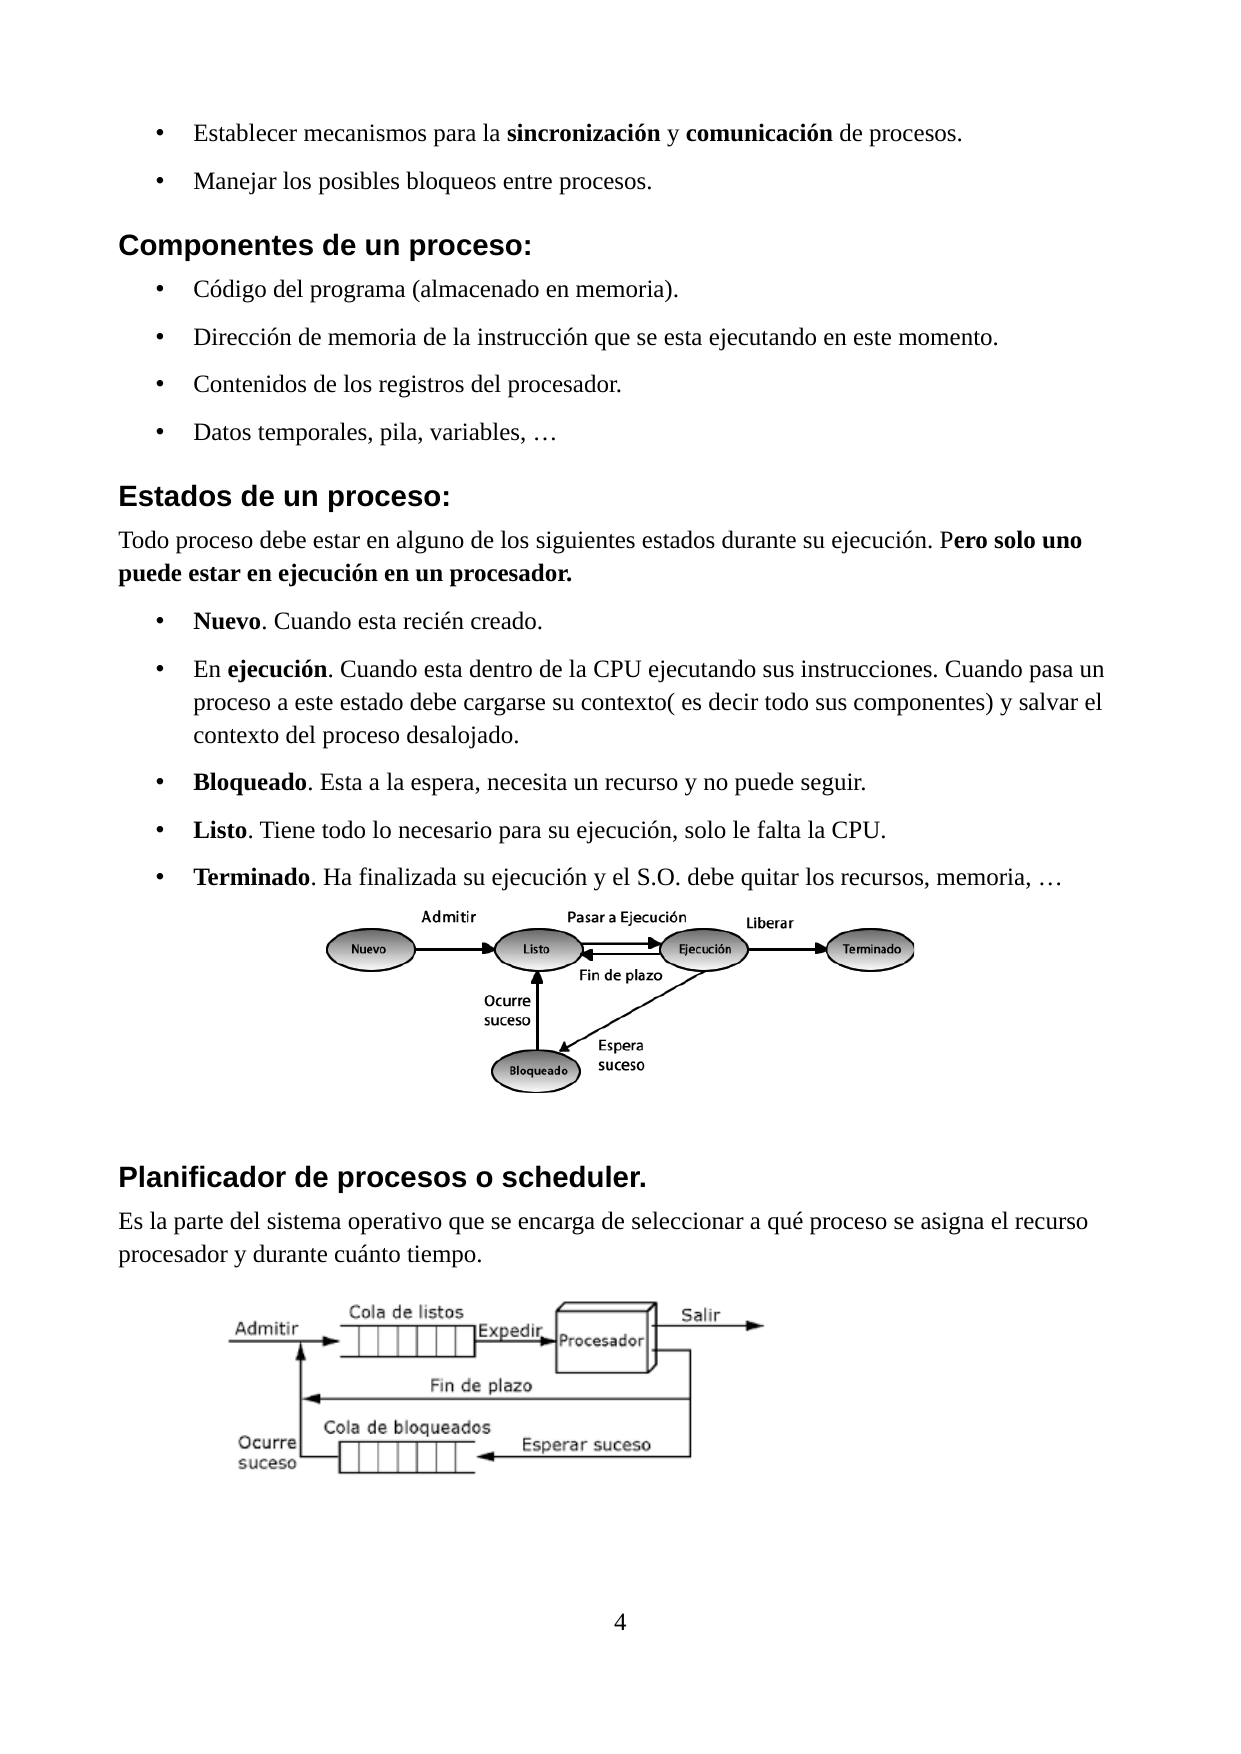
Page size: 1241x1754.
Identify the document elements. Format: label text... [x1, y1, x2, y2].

list Manejar los posibles bloqueos entre procesos. [156, 166, 1122, 194]
list Nuevo. Cuando esta recién creado. [156, 606, 1122, 635]
picture [211, 1293, 779, 1484]
list Código del programa (almacenado en memoria). [156, 274, 1122, 303]
subtitle Planificador de procesos o scheduler. [118, 1159, 1122, 1193]
list Establecer mecanismos para la sincronización y comunicación de procesos. [156, 118, 1122, 147]
subtitle Componentes de un proceso: [118, 228, 1122, 262]
list Bloqueado. Esta a la espera, necesita un recurso y no puede seguir. [156, 767, 1122, 796]
picture [326, 910, 915, 1093]
subtitle Estados de un proceso: [118, 479, 1122, 513]
list Datos temporales, pila, variables, … [156, 417, 1122, 446]
list Listo. Tiene todo lo necesario para su ejecución, solo le falta la CPU. [156, 815, 1122, 844]
text Es la parte del sistema operativo que se encarga de seleccionar a qué proceso se asigna el recurso procesador y durante cuánto tiempo. [118, 1206, 1122, 1267]
list Contenidos de los registros del procesador. [156, 369, 1122, 398]
text Todo proceso debe estar en alguno de los siguientes estados durante su ejecución. Pero solo uno puede estar en ejecución en un procesador. [118, 525, 1122, 587]
list En ejecución. Cuando esta dentro de la CPU ejecutando sus instrucciones. Cuando pasa un proceso a este estado debe cargarse su contexto( es decir todo sus componentes) y salvar el contexto del proceso desalojado. [156, 654, 1122, 748]
list Dirección de memoria de la instrucción que se esta ejecutando en este momento. [156, 322, 1122, 351]
list Terminado. Ha finalizada su ejecución y el S.O. debe quitar los recursos, memoria, … [156, 862, 1122, 891]
